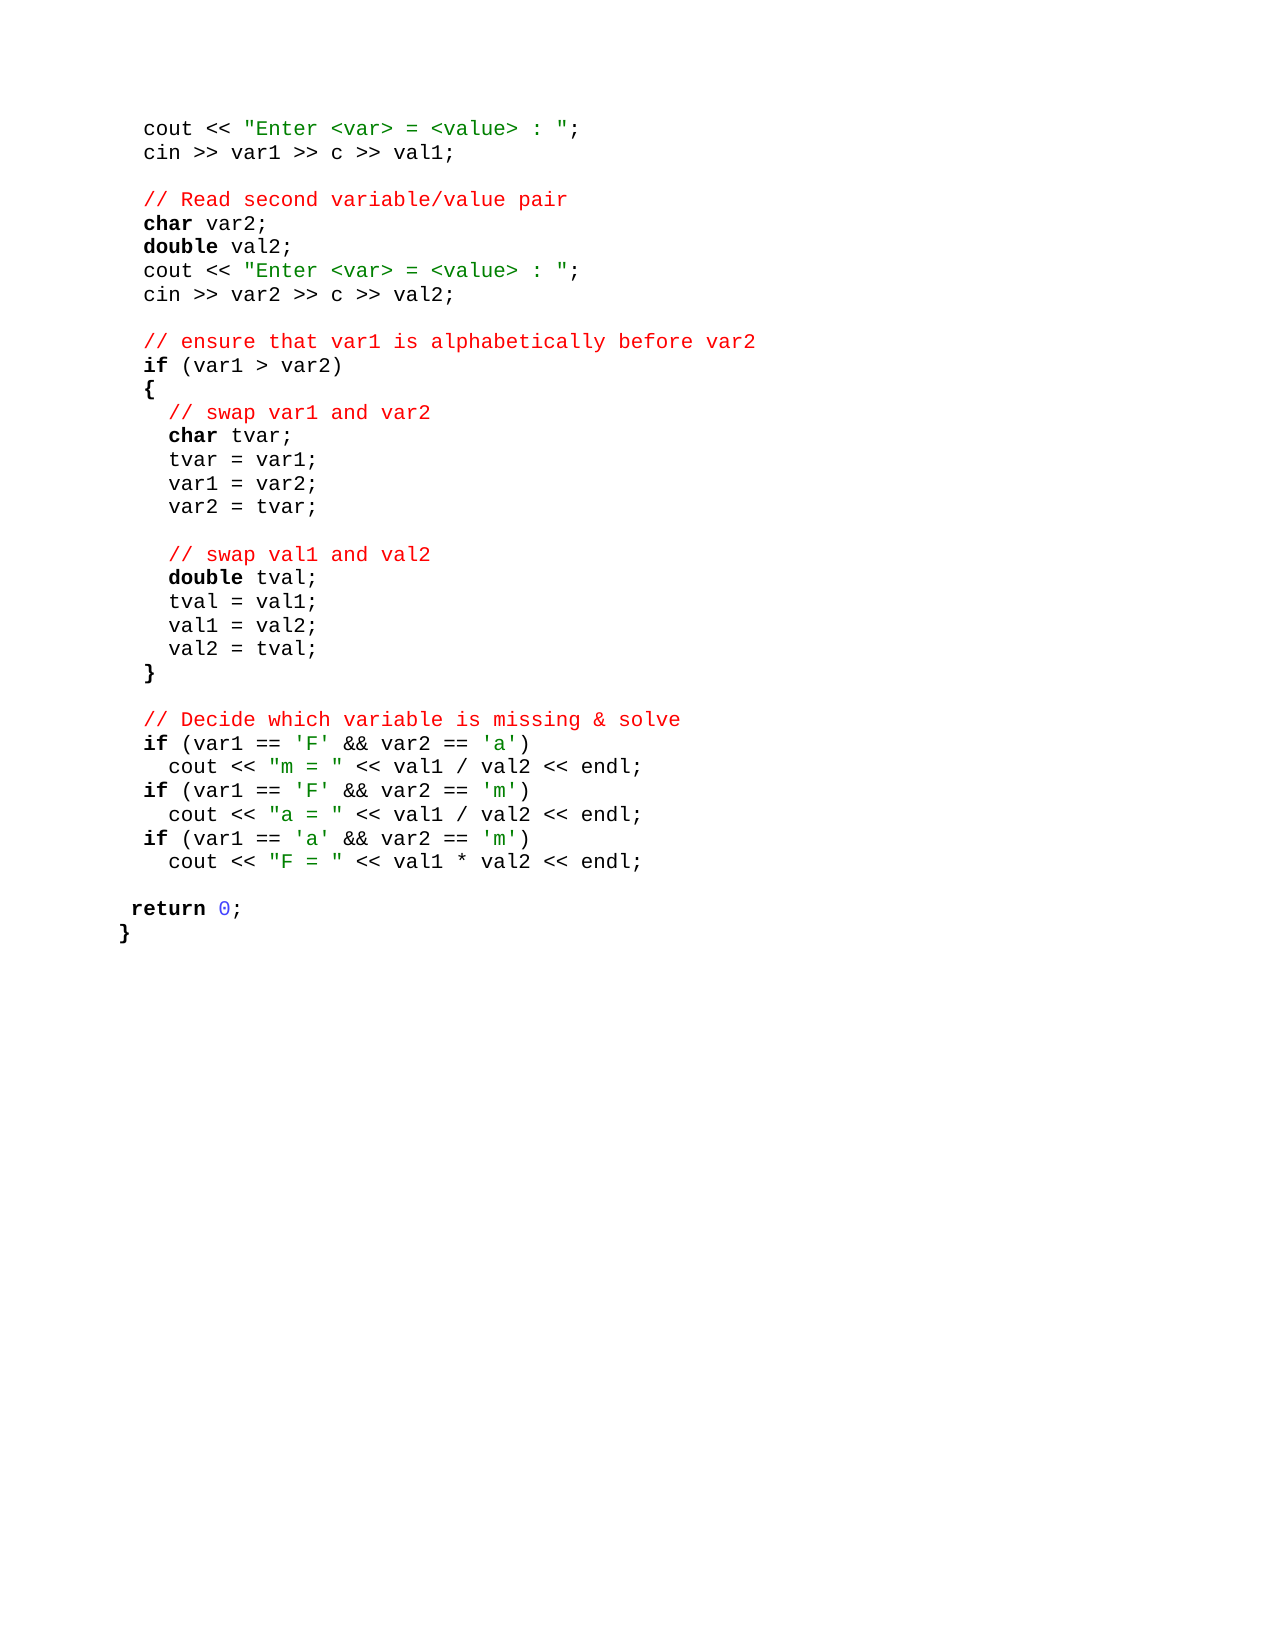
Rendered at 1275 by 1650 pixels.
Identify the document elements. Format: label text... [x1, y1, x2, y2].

text // swap var1 and var2 [118, 402, 1157, 426]
text return 0; [118, 898, 1157, 922]
text cout << "Enter <var> = <value> : "; [118, 118, 1157, 142]
text cin >> var2 >> c >> val2; [118, 284, 1157, 307]
text if (var1 == 'F' && var2 == 'm') [118, 780, 1157, 804]
text double tval; [118, 567, 1157, 591]
text char var2; [118, 213, 1157, 236]
text var1 = var2; [118, 473, 1157, 496]
text } [118, 922, 1157, 946]
text var2 = tvar; [118, 496, 1157, 520]
text tval = val1; [118, 591, 1157, 615]
text cout << "Enter <var> = <value> : "; [118, 260, 1157, 284]
text cout << "m = " << val1 / val2 << endl; [118, 757, 1157, 780]
text if (var1 == 'a' && var2 == 'm') [118, 827, 1157, 851]
text // swap val1 and val2 [118, 544, 1157, 567]
text val1 = val2; [118, 615, 1157, 638]
text val2 = tval; [118, 638, 1157, 662]
text } [118, 662, 1157, 686]
text tvar = var1; [118, 449, 1157, 473]
text cout << "a = " << val1 / val2 << endl; [118, 804, 1157, 827]
text // Read second variable/value pair [118, 189, 1157, 213]
text double val2; [118, 236, 1157, 260]
text // ensure that var1 is alphabetically before var2 [118, 331, 1157, 354]
text if (var1 > var2) [118, 354, 1157, 378]
text char tvar; [118, 426, 1157, 449]
text // Decide which variable is missing & solve [118, 709, 1157, 733]
text { [118, 378, 1157, 402]
text cout << "F = " << val1 * val2 << endl; [118, 851, 1157, 875]
text cin >> var1 >> c >> val1; [118, 142, 1157, 165]
text if (var1 == 'F' && var2 == 'a') [118, 733, 1157, 757]
